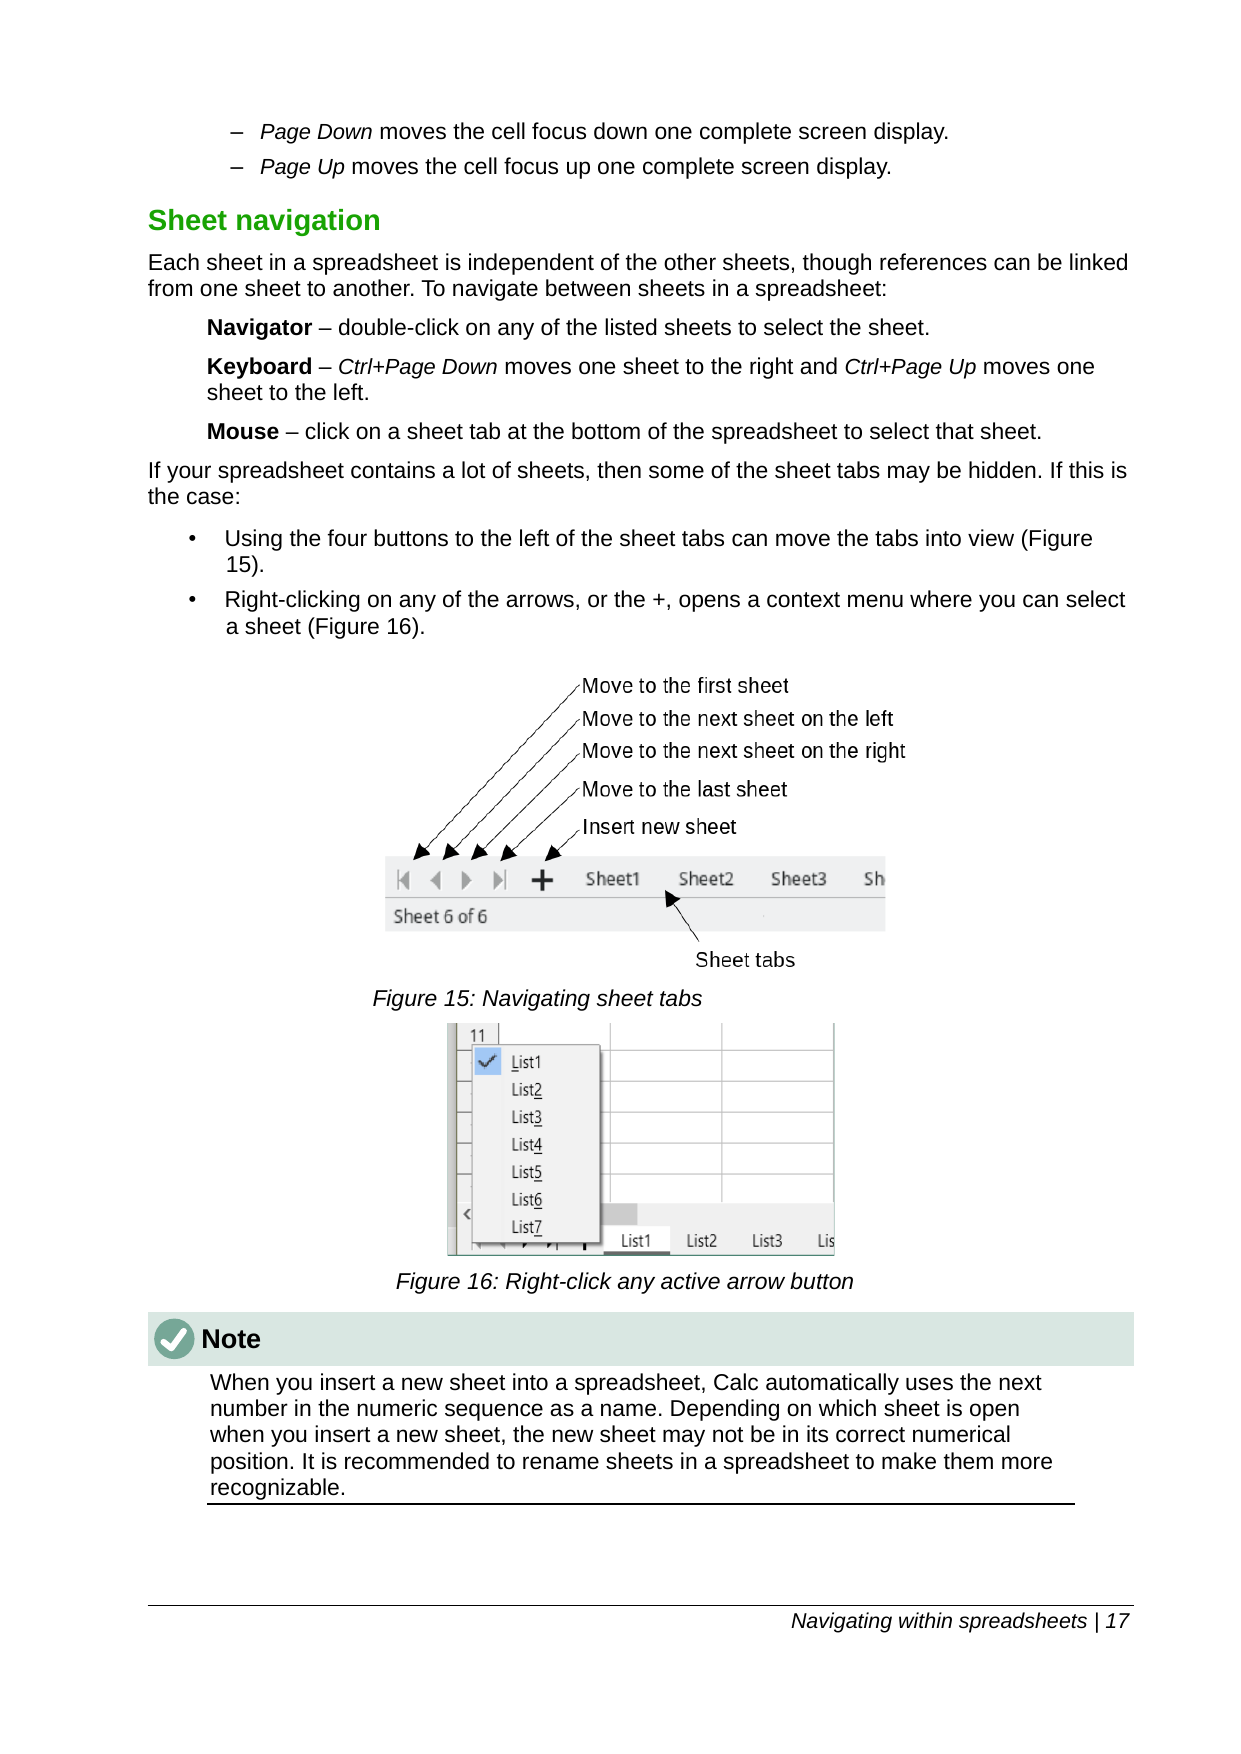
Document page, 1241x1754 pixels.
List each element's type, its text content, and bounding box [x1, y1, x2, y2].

list If your spreadsheet contains a lot of sheets, then some of the sheet tabs may be hidden. If this is the case: [148, 457, 1134, 509]
list Page Down moves the cell focus down one complete screen display. [230, 118, 1134, 144]
text Mouse – click on a sheet tab at the bottom of the spreadsheet to select that sheet. [207, 418, 1134, 444]
text Navigator – double-click on any of the listed sheets to select the sheet. [207, 314, 1134, 340]
text Each sheet in a spreadsheet is independent of the other sheets, though references can be linked from one sheet to another. To navigate between sheets in a spreadsheet: [148, 249, 1134, 301]
list Page Up moves the cell focus up one complete screen display. [230, 153, 1134, 180]
picture [447, 1023, 835, 1256]
picture [372, 654, 910, 974]
text Figure 16: Right-click any active arrow button [396, 1268, 886, 1294]
list Using the four buttons to the left of the sheet tabs can move the tabs into view (Figure 15). [185, 522, 1134, 578]
text Figure 15: Navigating sheet tabs [372, 985, 909, 1012]
subtitle Note [148, 1312, 1134, 1366]
subtitle Sheet navigation [148, 203, 1134, 237]
text Keyboard – Ctrl+Page Down moves one sheet to the right and Ctrl+Page Up moves one sheet to the left. [207, 353, 1134, 405]
text When you insert a new sheet into a spreadsheet, Calc automatically uses the next number in the numeric sequence as a name. Depending on which sheet is open when you insert a new sheet, the new sheet may not be in its correct numerical position. It is recommended to rename sheets in a spreadsheet to make them more recognizable. [207, 1366, 1075, 1503]
list Right-clicking on any of the arrows, or the +, opens a context menu where you can select a sheet (Figure 16). [185, 583, 1134, 642]
